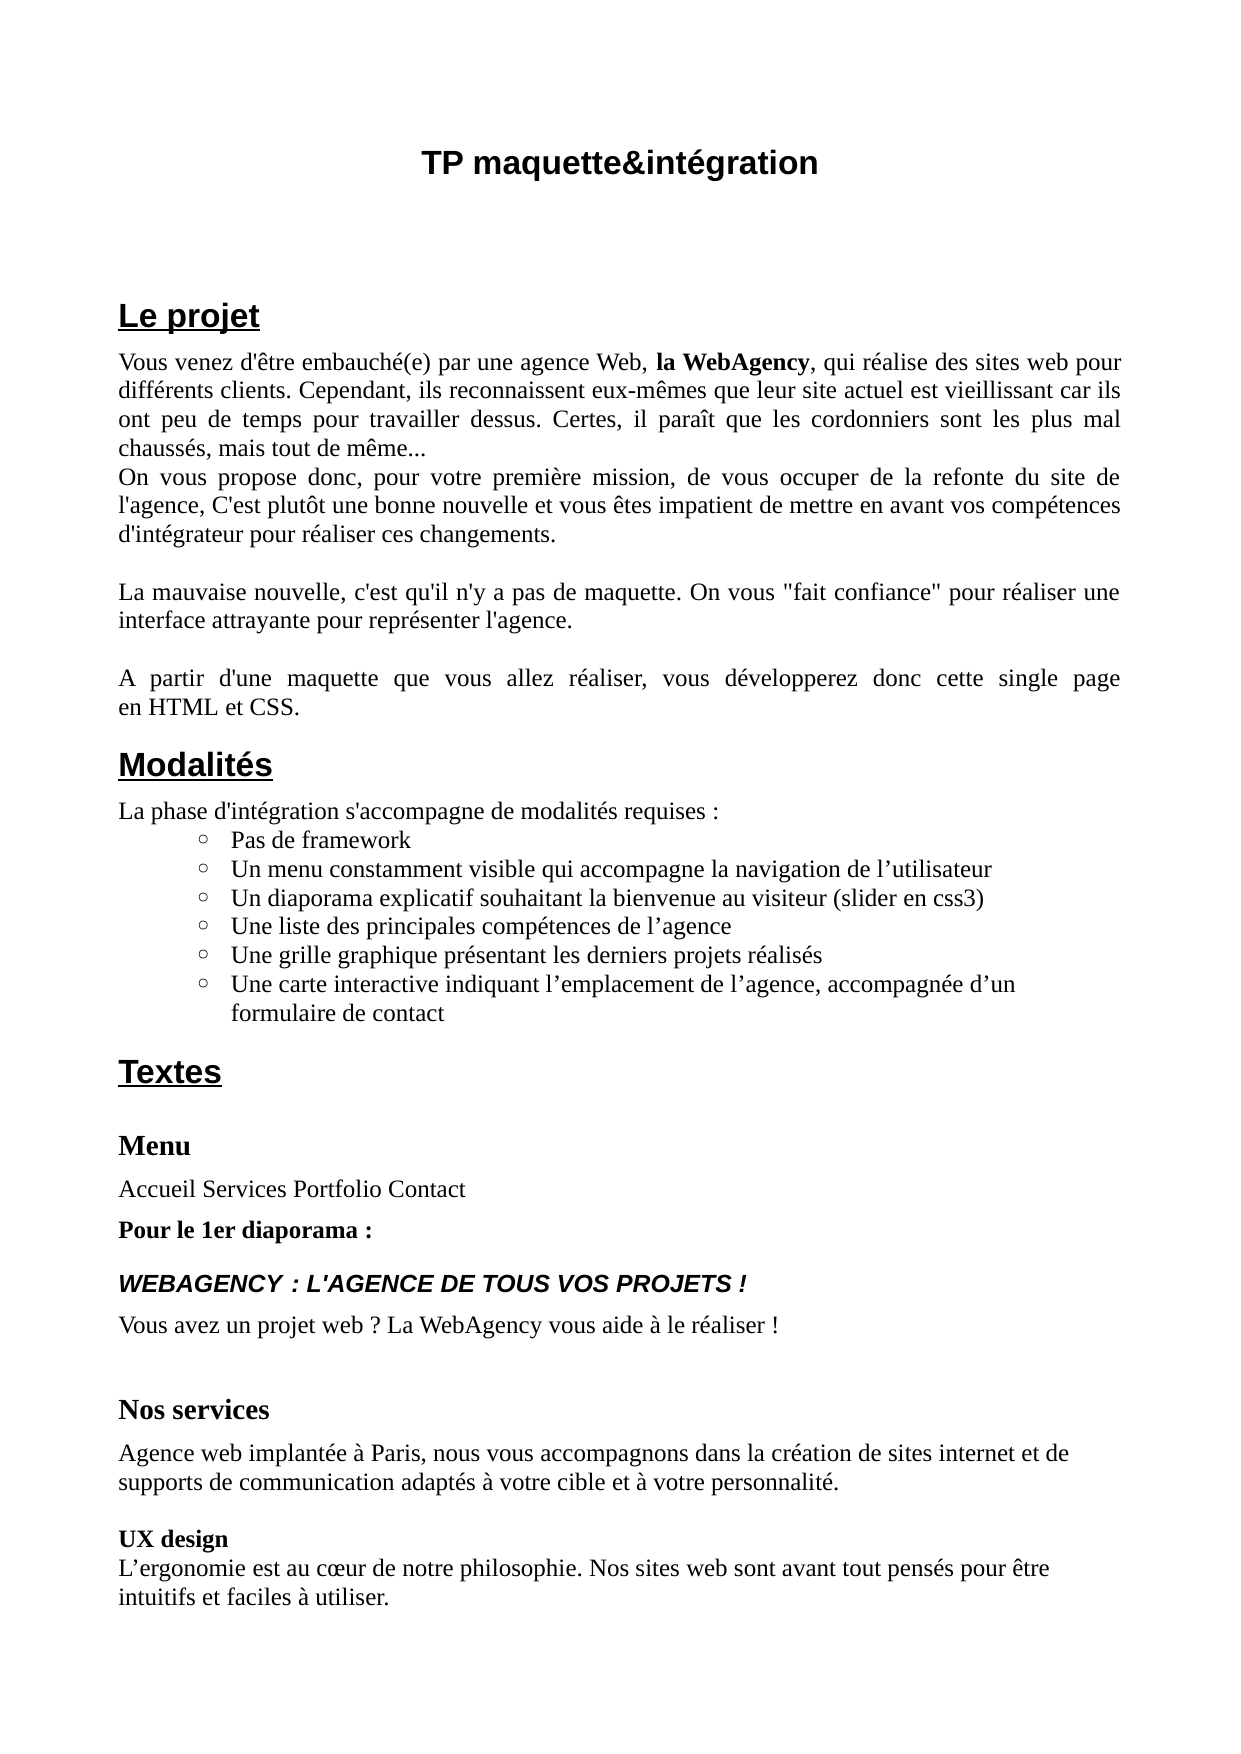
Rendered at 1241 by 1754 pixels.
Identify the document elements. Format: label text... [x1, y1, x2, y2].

list Un menu constamment visible qui accompagne la navigation de l’utilisateur [193, 854, 1122, 883]
text La mauvaise nouvelle, c'est qu'il n'y a pas de maquette. On vous "fait confiance" pour réaliser une interface attrayante pour représenter l'agence. [118, 577, 1122, 634]
subtitle Le projet [118, 295, 1122, 334]
subtitle Menu [118, 1128, 1122, 1161]
list Une carte interactive indiquant l’emplacement de l’agence, accompagnée d’un formulaire de contact [193, 969, 1122, 1026]
text UX design [118, 1524, 1122, 1553]
subtitle Nos services [118, 1392, 1122, 1426]
subtitle WEBAGENCY : L'AGENCE DE TOUS VOS PROJETS ! [118, 1269, 1122, 1297]
text Pour le 1er diaporama : [118, 1215, 1122, 1244]
subtitle TP maquette&intégration [118, 143, 1122, 182]
list Une grille graphique présentant les derniers projets réalisés [193, 940, 1122, 969]
list Une liste des principales compétences de l’agence [193, 911, 1122, 940]
text A partir d'une maquette que vous allez réaliser, vous développerez donc cette single page en HTML et CSS. [118, 663, 1122, 720]
list Un diaporama explicatif souhaitant la bienvenue au visiteur (slider en css3) [193, 883, 1122, 911]
text Accueil Services Portfolio Contact [118, 1174, 1122, 1202]
text L’ergonomie est au cœur de notre philosophie. Nos sites web sont avant tout pensés pour être intuitifs et faciles à utiliser. [118, 1553, 1122, 1611]
list Pas de framework [193, 825, 1122, 854]
subtitle Textes [118, 1051, 1122, 1090]
subtitle Modalités [118, 745, 1122, 784]
text On vous propose donc, pour votre première mission, de vous occuper de la refonte du site de l'agence, C'est plutôt une bonne nouvelle et vous êtes impatient de mettre en avant vos compétences d'intégrateur pour réaliser ces changements. [118, 462, 1122, 548]
text La phase d'intégration s'accompagne de modalités requises : [118, 796, 1122, 825]
text Agence web implantée à Paris, nous vous accompagnons dans la création de sites internet et de supports de communication adaptés à votre cible et à votre personnalité. [118, 1438, 1122, 1496]
text Vous avez un projet web ? La WebAgency vous aide à le réaliser ! [118, 1310, 1122, 1338]
text Vous venez d'être embauché(e) par une agence Web, la WebAgency, qui réalise des sites web pour différents clients. Cependant, ils reconnaissent eux-mêmes que leur site actuel est vieillissant car ils ont peu de temps pour travailler dessus. Certes, il paraît que les cordonniers sont les plus mal chaussés, mais tout de même... [118, 347, 1122, 462]
